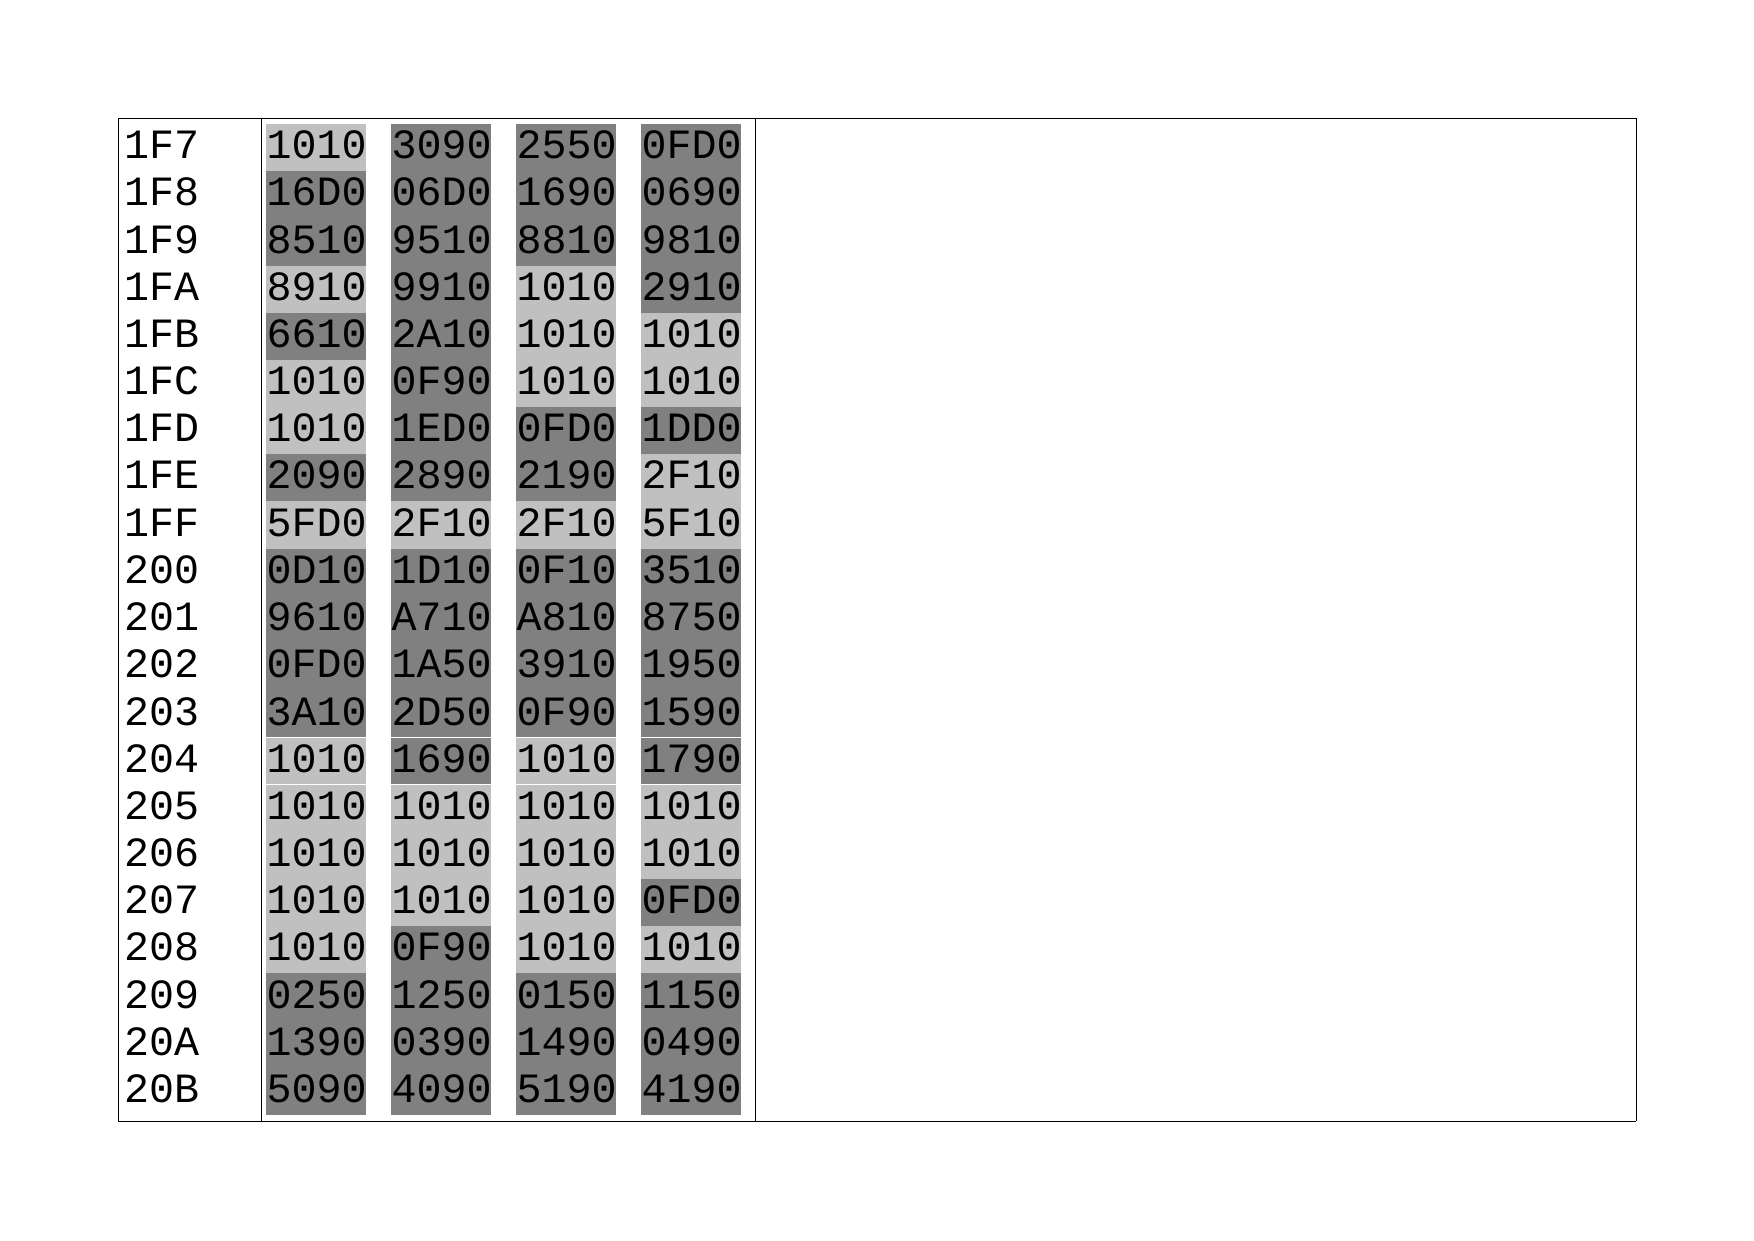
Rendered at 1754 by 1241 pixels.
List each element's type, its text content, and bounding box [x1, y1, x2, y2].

table_header 1F7 1F8 1F9 1FA 1FB 1FC 1FD 1FE 1FF 200 201 202 203 204 205 206 207 208 209 20A 20B [119, 119, 261, 1121]
table_header [756, 119, 1636, 1121]
table_header 1010 3090 2550 0FD0 16D0 06D0 1690 0690 8510 9510 8810 9810 8910 9910 1010 2910 6610 2A10 1010 1010 1010 0F90 1010 1010 1010 1ED0 0FD0 1DD0 2090 2890 2190 2F10 5FD0 2F10 2F10 5F10 0D10 1D10 0F10 3510 9610 A710 A810 8750 0FD0 1A50 3910 1950 3A10 2D50 0F90 1590 1010 1690 1010 1790 1010 1010 1010 1010 1010 1010 1010 1010 1010 1010 1010 0FD0 1010 0F90 1010 1010 0250 1250 0150 1150 1390 0390 1490 0490 5090 4090 5190 4190 [262, 119, 755, 1121]
